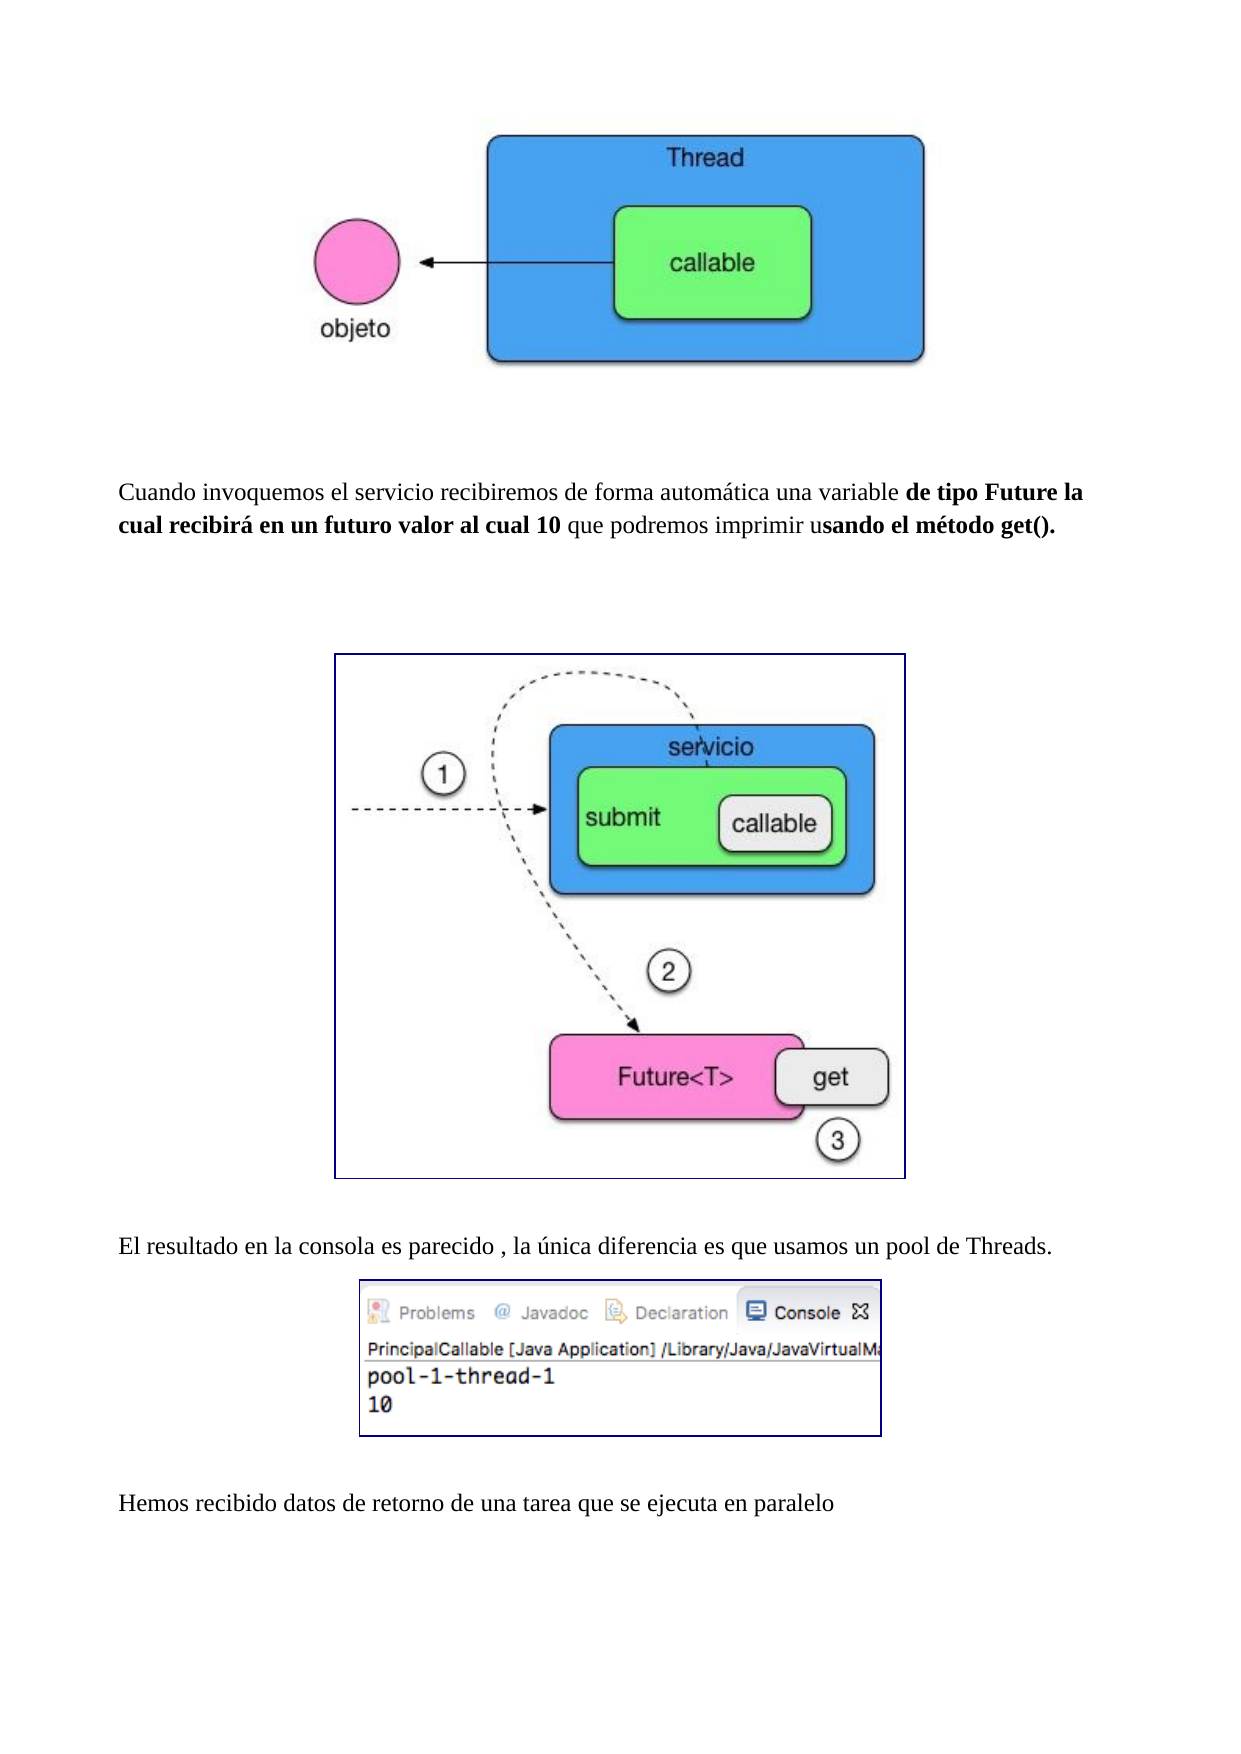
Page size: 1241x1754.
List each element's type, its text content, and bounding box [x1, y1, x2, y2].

picture [360, 1281, 880, 1435]
text Cuando invoquemos el servicio recibiremos de forma automática una variable de tipo Future la cual recibirá en un futuro valor al cual 10 que podremos imprimir usando el método get(). [118, 477, 1122, 539]
text El resultado en la consola es parecido , la única diferencia es que usamos un pool de Threads. [118, 1231, 1122, 1260]
text Hemos recibido datos de retorno de una tarea que se ejecuta en paralelo [118, 1488, 1122, 1517]
picture [336, 655, 904, 1178]
picture [298, 118, 942, 378]
